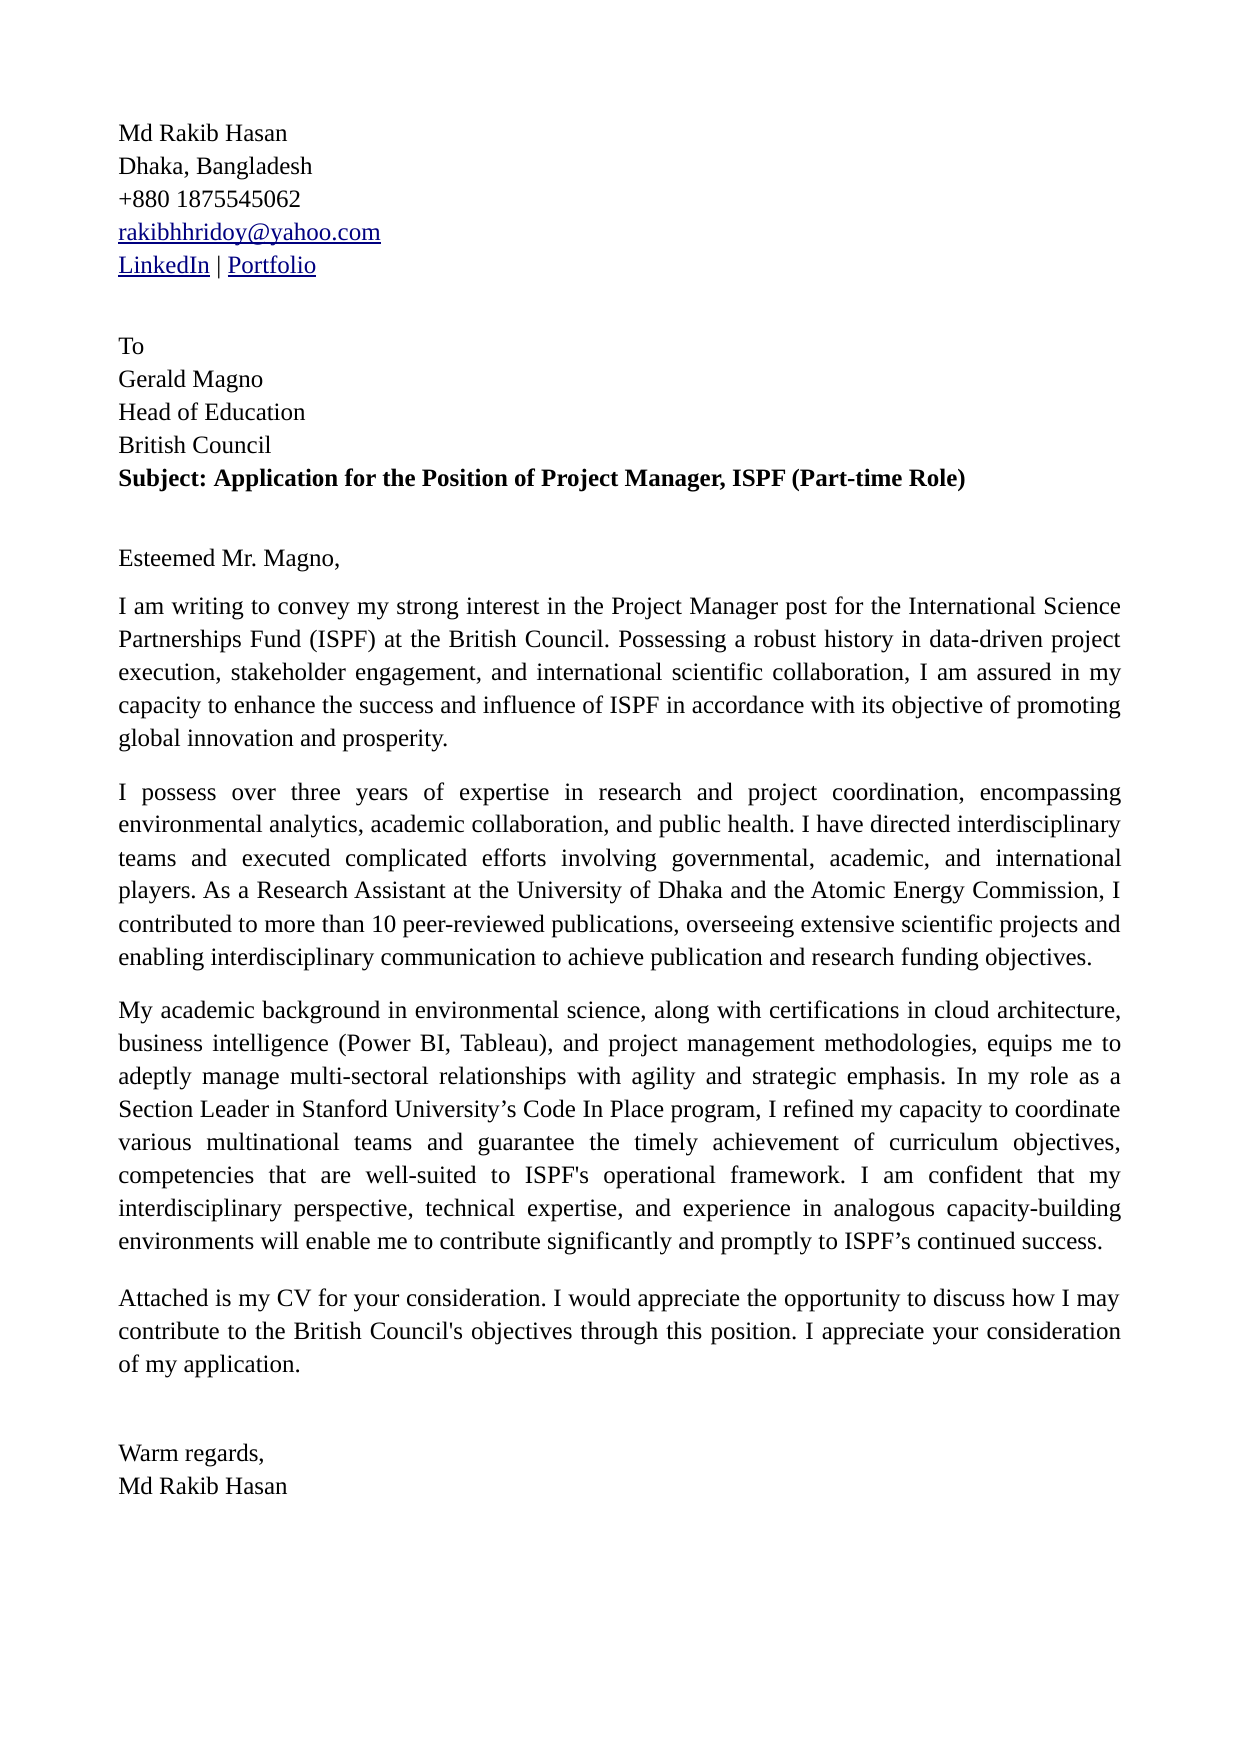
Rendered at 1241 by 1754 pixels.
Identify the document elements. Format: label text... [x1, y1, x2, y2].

text I possess over three years of expertise in research and project coordination, encompassing environmental analytics, academic collaboration, and public health. I have directed interdisciplinary teams and executed complicated efforts involving governmental, academic, and international players. As a Research Assistant at the University of Dhaka and the Atomic Energy Commission, I contributed to more than 10 peer-reviewed publications, overseeing extensive scientific projects and enabling interdisciplinary communication to achieve publication and research funding objectives. [118, 777, 1122, 970]
text My academic background in environmental science, along with certifications in cloud architecture, business intelligence (Power BI, Tableau), and project management methodologies, equips me to adeptly manage multi-sectoral relationships with agility and strategic emphasis. In my role as a Section Leader in Stanford University’s Code In Place program, I refined my capacity to coordinate various multinational teams and guarantee the timely achievement of curriculum objectives, competencies that are well-suited to ISPF's operational framework. I am confident that my interdisciplinary perspective, technical expertise, and experience in analogous capacity-building environments will enable me to contribute significantly and promptly to ISPF’s continued success. [118, 995, 1122, 1255]
text I am writing to convey my strong interest in the Project Manager post for the International Science Partnerships Fund (ISPF) at the British Council. Possessing a robust history in data-driven project execution, stakeholder engagement, and international scientific collaboration, I am assured in my capacity to enhance the success and influence of ISPF in accordance with its objective of promoting global innovation and prosperity. [118, 591, 1122, 752]
text Md Rakib Hasan Dhaka, Bangladesh +880 1875545062 rakibhhridoy@yahoo.com LinkedIn | Portfolio [118, 118, 1122, 312]
text Warm regards, Md Rakib Hasan [118, 1438, 1122, 1500]
text Attached is my CV for your consideration. I would appreciate the opportunity to discuss how I may contribute to the British Council's objectives through this position. I appreciate your consideration of my application. [118, 1283, 1122, 1377]
text To Gerald Magno Head of Education British Council Subject: Application for the Position of Project Manager, ISPF (Part-time Role) [118, 331, 1122, 492]
text Esteemed Mr. Magno, [118, 543, 1122, 572]
